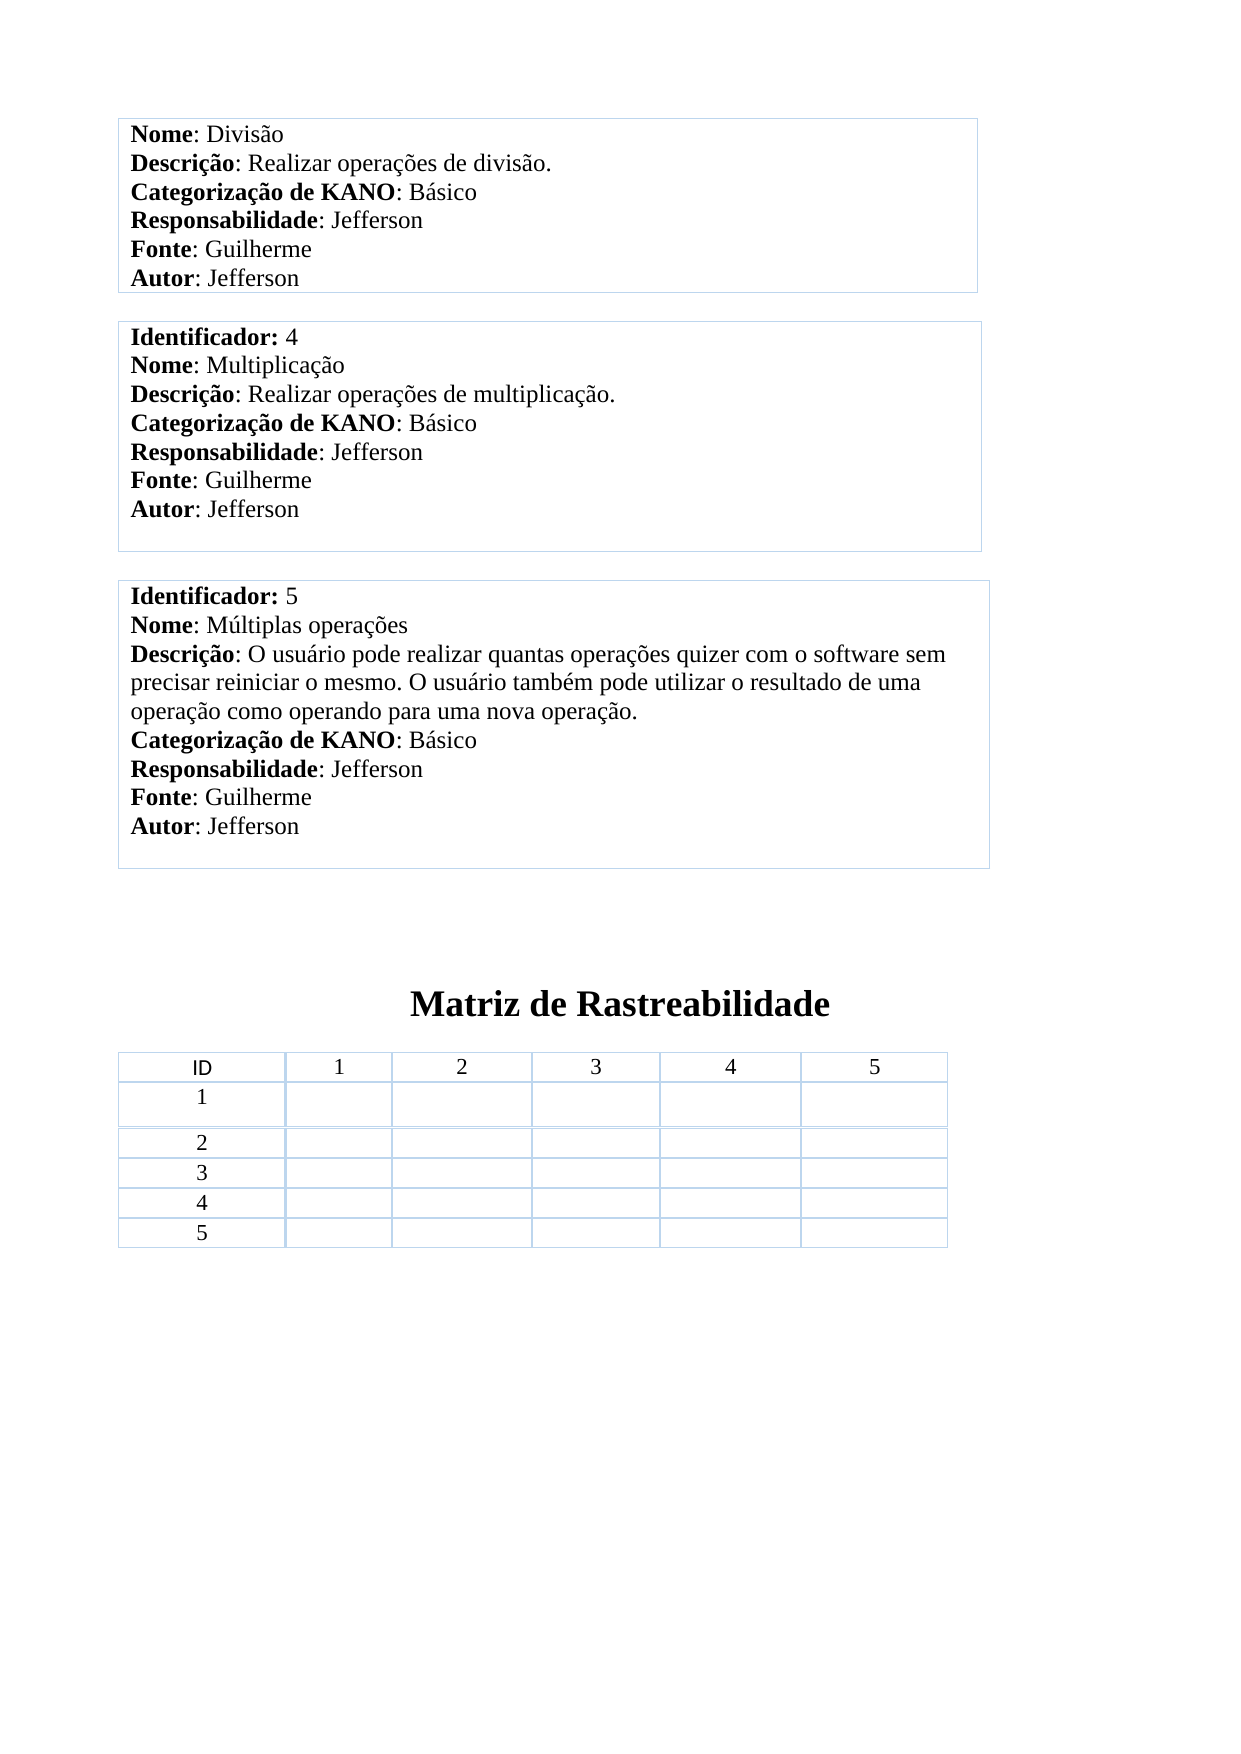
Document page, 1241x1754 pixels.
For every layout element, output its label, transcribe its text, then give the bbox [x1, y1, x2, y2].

table_cell [393, 1129, 531, 1157]
table_cell [802, 1083, 947, 1126]
table_cell [287, 1129, 391, 1157]
table_cell [287, 1083, 391, 1126]
table_header 4 [661, 1053, 800, 1081]
table_cell [802, 1189, 947, 1217]
table_cell 5 [119, 1219, 284, 1247]
table_cell [661, 1189, 800, 1217]
table_header Nome: Divisão Descrição: Realizar operações de divisão. Categorização de KANO: Básico Responsabilidade: Jefferson Fonte: Guilherme Autor: Jefferson [119, 119, 977, 292]
table_cell [393, 1219, 531, 1247]
text Matriz de Rastreabilidade [118, 981, 1122, 1024]
table_cell 3 [119, 1159, 284, 1187]
table_cell 2 [119, 1129, 284, 1157]
table_header ID [119, 1053, 284, 1081]
table_cell [287, 1189, 391, 1217]
table_cell [661, 1083, 800, 1126]
table_cell [533, 1083, 659, 1126]
table_cell 1 [119, 1083, 284, 1126]
table_cell [802, 1159, 947, 1187]
table_cell [393, 1083, 531, 1126]
table_cell [533, 1189, 659, 1217]
table_header 2 [393, 1053, 531, 1081]
table_cell [393, 1189, 531, 1217]
table_cell [533, 1159, 659, 1187]
table_cell 4 [119, 1189, 284, 1217]
table_cell [287, 1159, 391, 1187]
table_cell [533, 1219, 659, 1247]
table_cell [533, 1129, 659, 1157]
table_header Identificador: 4 Nome: Multiplicação Descrição: Realizar operações de multiplicação. Categorização de KANO: Básico Responsabilidade: Jefferson Fonte: Guilherme Autor: Jefferson [119, 322, 981, 551]
table_cell [802, 1219, 947, 1247]
table_cell [661, 1159, 800, 1187]
table_cell [802, 1129, 947, 1157]
table_cell [287, 1219, 391, 1247]
table_cell [661, 1219, 800, 1247]
table_header Identificador: 5 Nome: Múltiplas operações Descrição: O usuário pode realizar quantas operações quizer com o software sem precisar reiniciar o mesmo. O usuário também pode utilizar o resultado de uma operação como operando para uma nova operação. Categorização de KANO: Básico Responsabilidade: Jefferson Fonte: Guilherme Autor: Jefferson [119, 581, 989, 868]
table_cell [661, 1129, 800, 1157]
table_header 5 [802, 1053, 947, 1081]
table_header 3 [533, 1053, 659, 1081]
table_cell [393, 1159, 531, 1187]
table_header 1 [287, 1053, 391, 1081]
